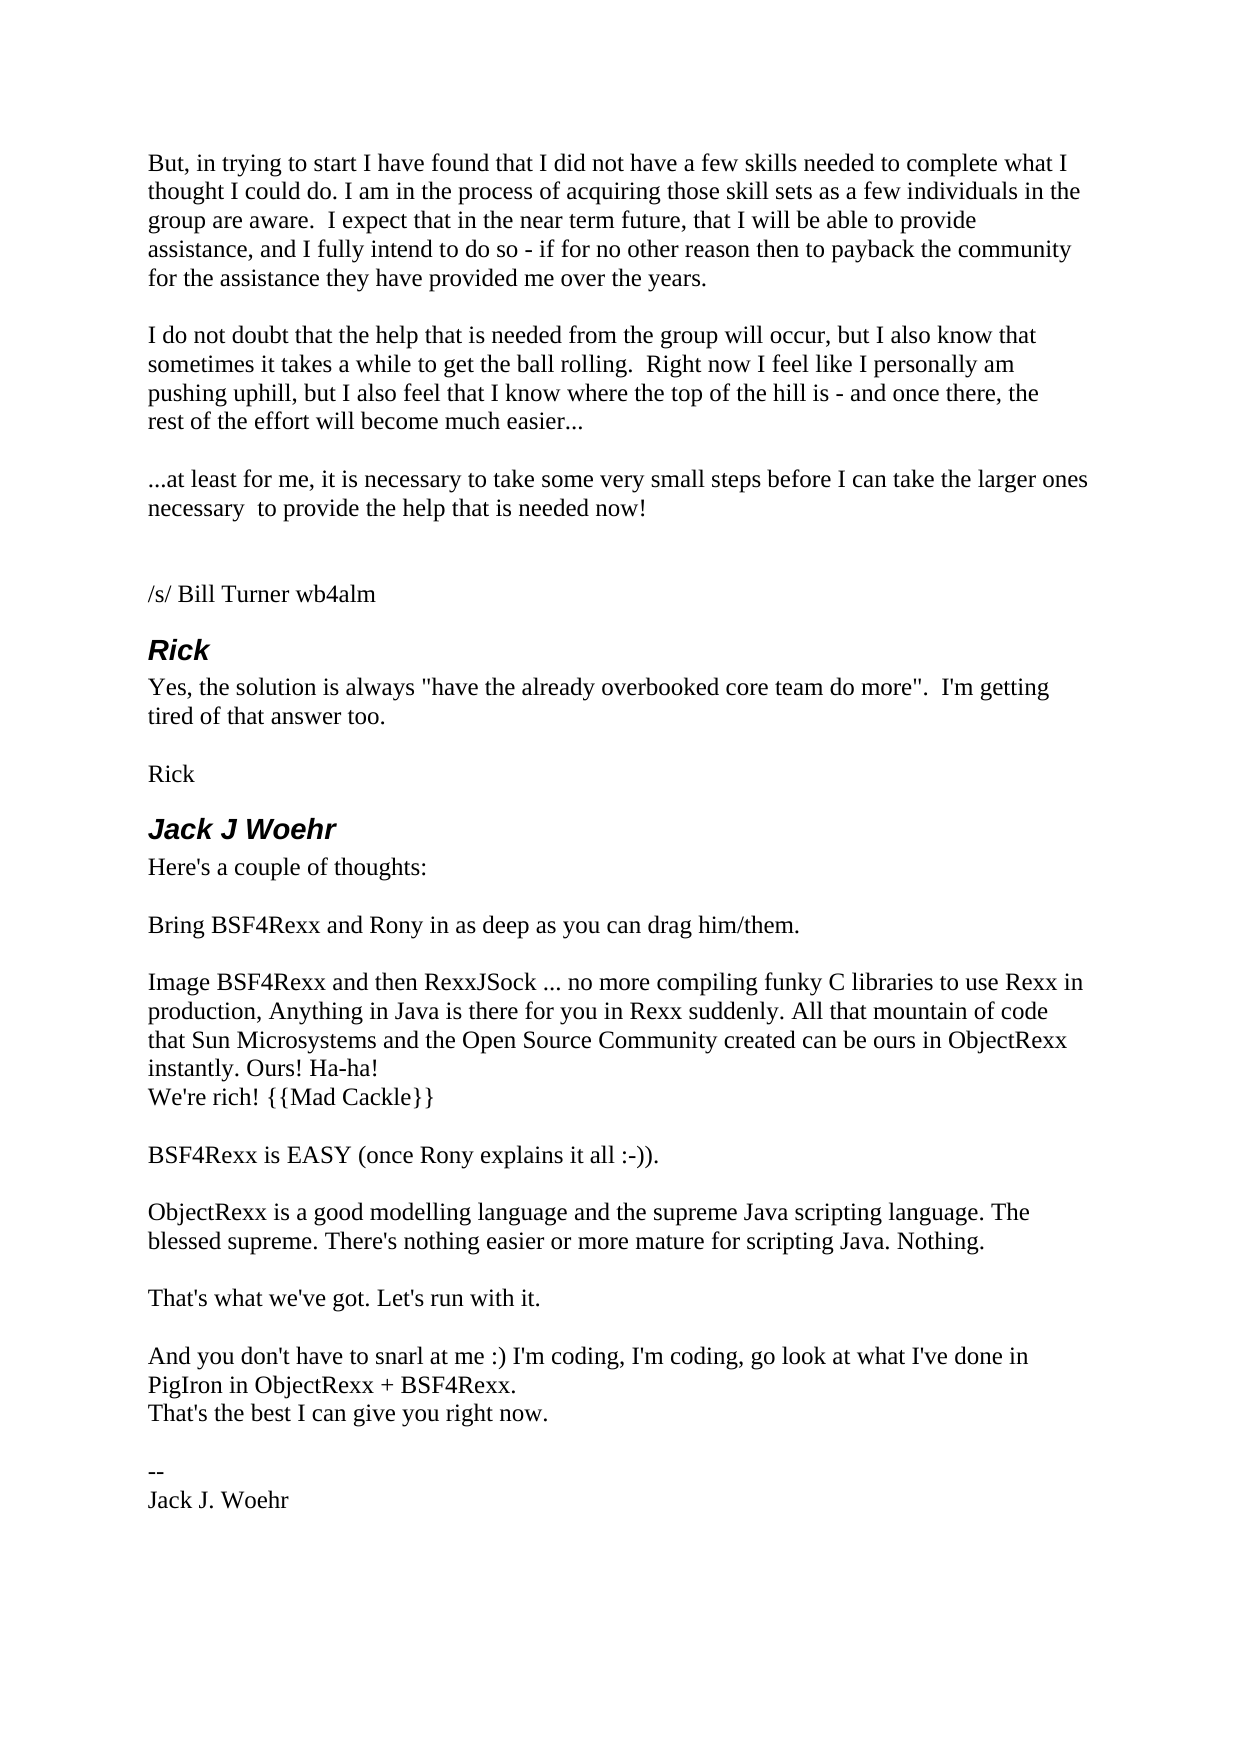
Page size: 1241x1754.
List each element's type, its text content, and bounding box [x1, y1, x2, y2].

text Here's a couple of thoughts: [148, 852, 1093, 881]
text We're rich! {{Mad Cackle}} [148, 1082, 1093, 1111]
text I do not doubt that the help that is needed from the group will occur, but I also know that sometimes it takes a while to get the ball rolling. Right now I feel like I personally am pushing uphill, but I also feel that I know where the top of the hill is - and once there, the [148, 320, 1093, 406]
text Bring BSF4Rexx and Rony in as deep as you can drag him/them. [148, 910, 1093, 938]
text Yes, the solution is always "have the already overbooked core team do more". I'm getting tired of that answer too. [148, 672, 1093, 730]
text Image BSF4Rexx and then RexxJSock ... no more compiling funky C libraries to use Rexx in production, Anything in Java is there for you in Rexx suddenly. All that mountain of code [148, 967, 1093, 1025]
text /s/ Bill Turner wb4alm [148, 579, 1093, 608]
text ...at least for me, it is necessary to take some very small steps before I can take the larger ones necessary to provide the help that is needed now! [148, 464, 1093, 521]
text rest of the effort will become much easier... [148, 406, 1093, 435]
text But, in trying to start I have found that I did not have a few skills needed to complete what I thought I could do. I am in the process of acquiring those skill sets as a few individuals in the group are aware. I expect that in the near term future, that I will be able to provide [148, 148, 1093, 234]
text Rick [148, 759, 1093, 787]
text that Sun Microsystems and the Open Source Community created can be ours in ObjectRexx instantly. Ours! Ha-ha! [148, 1025, 1093, 1082]
text Jack J. Woehr [148, 1485, 1093, 1513]
subtitle Jack J Woehr [148, 812, 1093, 846]
text That's what we've got. Let's run with it. [148, 1283, 1093, 1312]
text That's the best I can give you right now. [148, 1398, 1093, 1427]
text And you don't have to snarl at me :) I'm coding, I'm coding, go look at what I've done in PigIron in ObjectRexx + BSF4Rexx. [148, 1341, 1093, 1398]
text BSF4Rexx is EASY (once Rony explains it all :-)). [148, 1140, 1093, 1168]
text ObjectRexx is a good modelling language and the supreme Java scripting language. The blessed supreme. There's nothing easier or more mature for scripting Java. Nothing. [148, 1197, 1093, 1255]
text -- [148, 1456, 1093, 1485]
text assistance, and I fully intend to do so - if for no other reason then to payback the community for the assistance they have provided me over the years. [148, 234, 1093, 291]
subtitle Rick [148, 633, 1093, 666]
